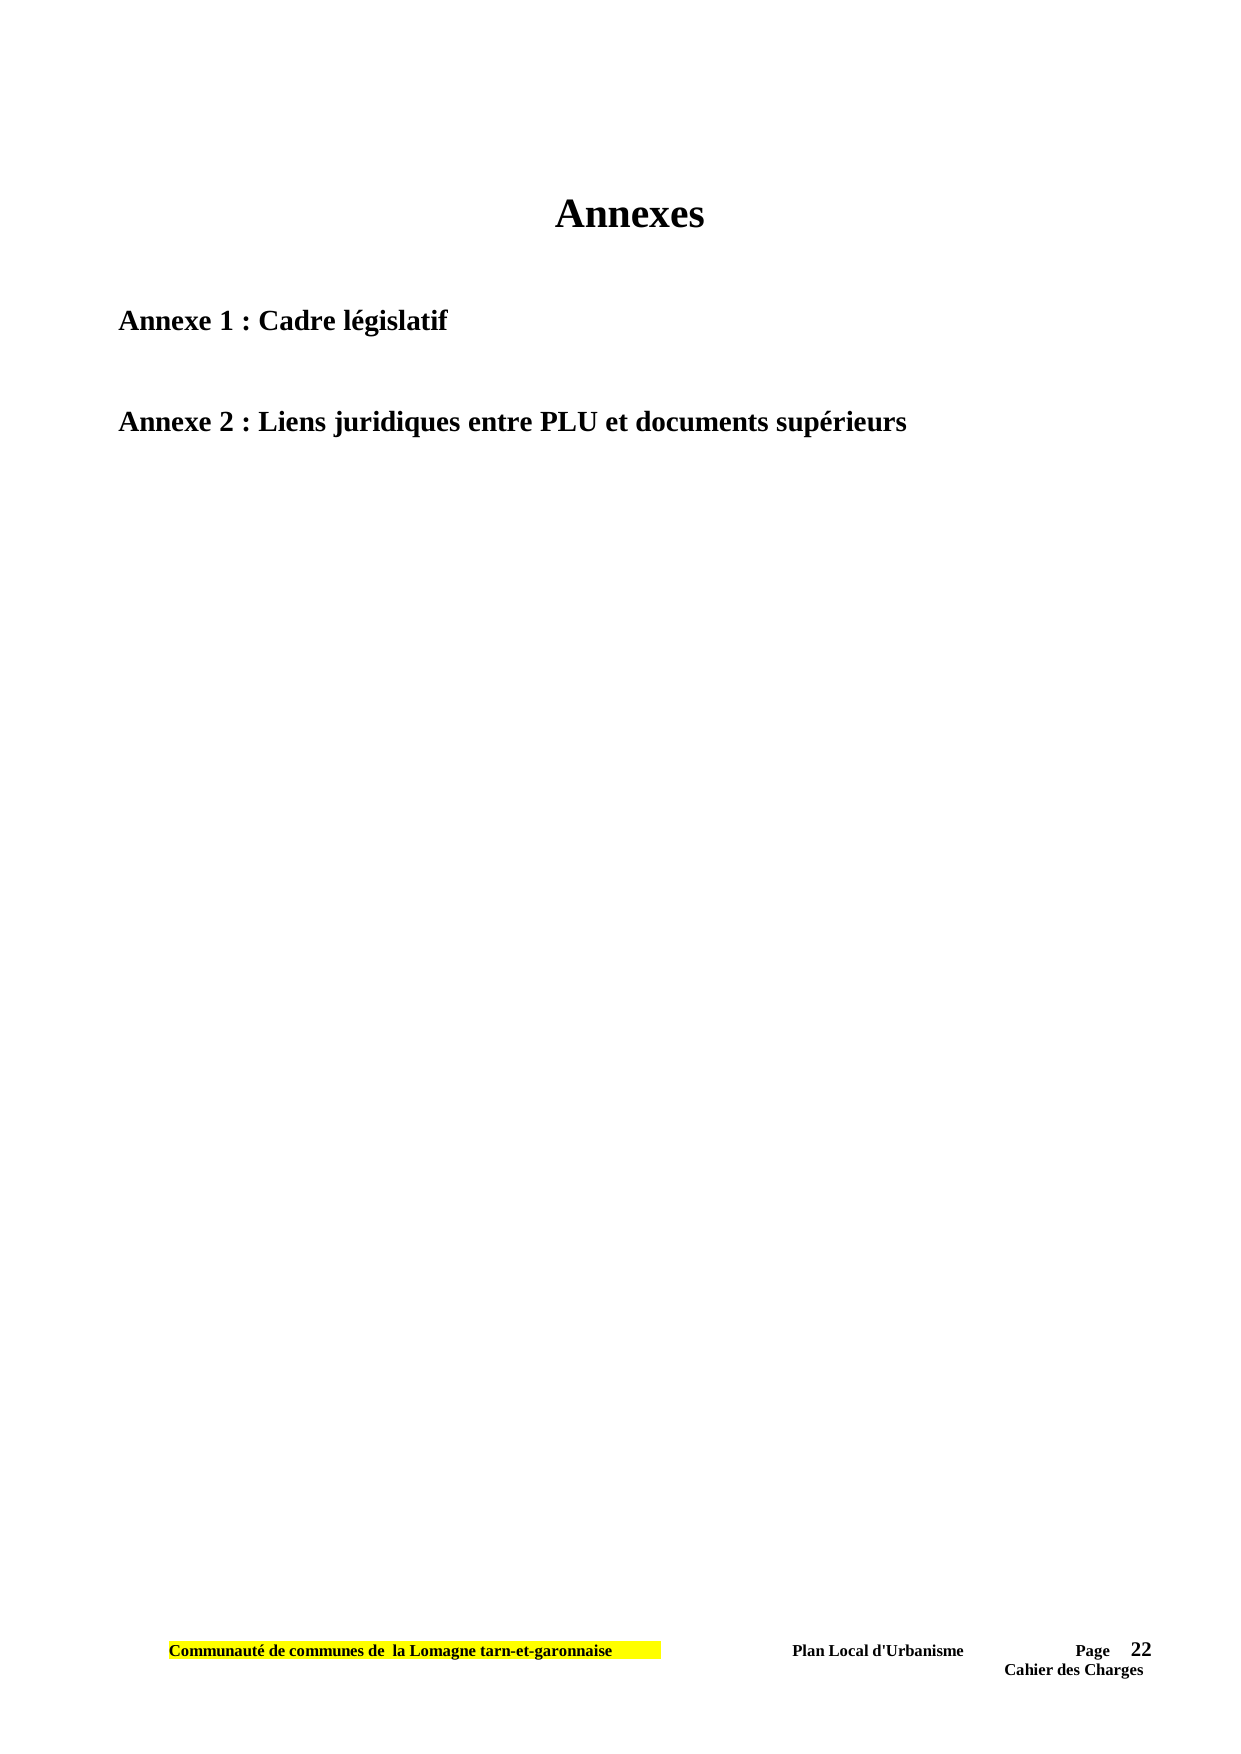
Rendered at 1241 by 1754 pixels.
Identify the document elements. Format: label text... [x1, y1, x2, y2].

subtitle Annexes [116, 186, 1154, 236]
subtitle Annexe 2 : Liens juridiques entre PLU et documents supérieurs [118, 404, 1152, 437]
text Annexe 1 : Cadre législatif [118, 303, 1152, 337]
